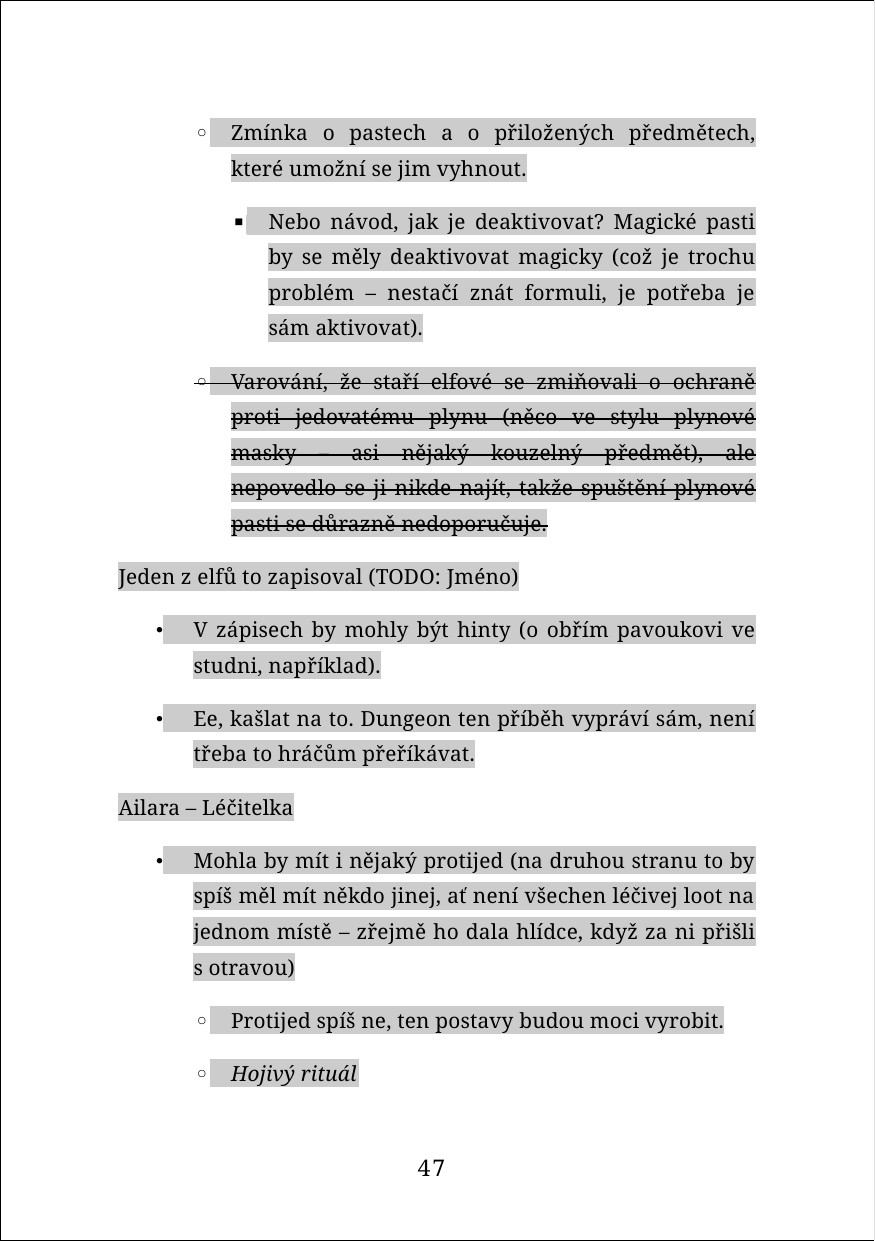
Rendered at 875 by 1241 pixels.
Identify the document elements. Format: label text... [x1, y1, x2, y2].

list Zmínka o pastech a o přiložených předmětech, které umožní se jim vyhnout. [193, 118, 756, 182]
list Varování, že staří elfové se zmiňovali o ochraně proti jedovatému plynu (něco ve stylu plynové masky – asi nějaký kouzelný předmět), ale nepovedlo se ji nikde najít, takže spuštění plynové pasti se důrazně nedoporučuje. [193, 367, 756, 383]
list Protijed spíš ne, ten postavy budou moci vyrobit. [193, 1006, 756, 1034]
list Nebo návod, jak je deaktivovat? Magické pasti by se měly deaktivovat magicky (což je trochu problém – nestačí znát formuli, je potřeba je sám aktivovat). [231, 207, 756, 342]
text Ailara – Léčitelka [118, 793, 756, 821]
list Mohla by mít i nějaký protijed (na druhou stranu to by spíš měl mít někdo jinej, ať není všechen léčivej loot na jednom místě – zřejmě ho dala hlídce, když za ni přišli s otravou) [156, 846, 756, 981]
list V zápisech by mohly být hinty (o obřím pavoukovi ve studni, například). [156, 615, 756, 679]
text Jeden z elfů to zapisoval (TODO: Jméno) [118, 562, 756, 591]
list Varování, že staří elfové se zmiňovali o ochraně proti jedovatému plynu (něco ve stylu plynové masky – asi nějaký kouzelný předmět), ale nepovedlo se ji nikde najít, takže spuštění plynové pasti se důrazně nedoporučuje. [193, 384, 756, 537]
list Hojivý rituál [193, 1059, 756, 1087]
list Ee, kašlat na to. Dungeon ten příběh vypráví sám, není třeba to hráčům přeříkávat. [156, 704, 756, 768]
